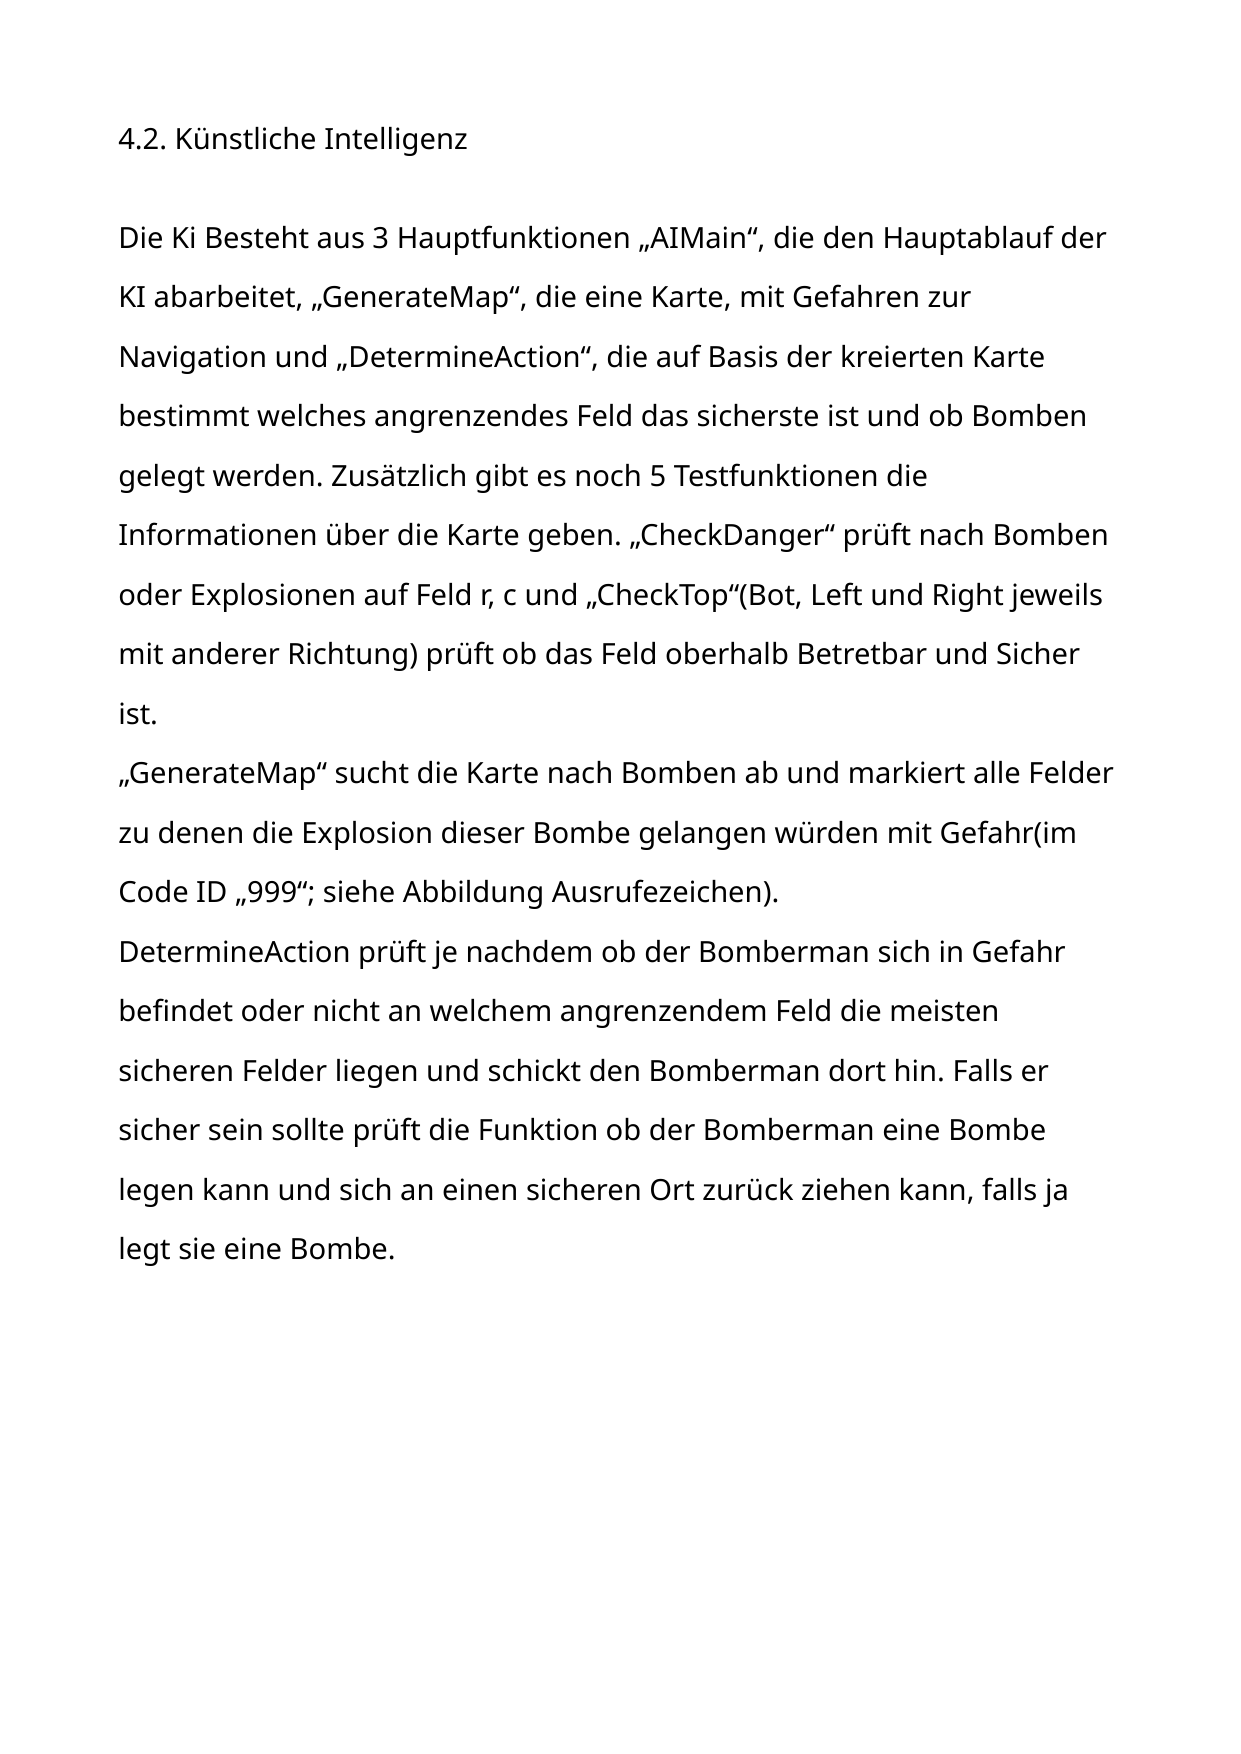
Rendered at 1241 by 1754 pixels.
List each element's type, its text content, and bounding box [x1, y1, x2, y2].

text Die Ki Besteht aus 3 Hauptfunktionen „AIMain“, die den Hauptablauf der KI abarbeitet, „GenerateMap“, die eine Karte, mit Gefahren zur Navigation und „DetermineAction“, die auf Basis der kreierten Karte bestimmt welches angrenzendes Feld das sicherste ist und ob Bomben gelegt werden. Zusätzlich gibt es noch 5 Testfunktionen die Informationen über die Karte geben. „CheckDanger“ prüft nach Bomben oder Explosionen auf Feld r, c und „CheckTop“(Bot, Left und Right jeweils mit anderer Richtung) prüft ob das Feld oberhalb Betretbar und Sicher ist. [118, 217, 1122, 733]
text 4.2. Künstliche Intelligenz [118, 118, 1122, 158]
text DetermineAction prüft je nachdem ob der Bomberman sich in Gefahr befindet oder nicht an welchem angrenzendem Feld die meisten sicheren Felder liegen und schickt den Bomberman dort hin. Falls er sicher sein sollte prüft die Funktion ob der Bomberman eine Bombe legen kann und sich an einen sicheren Ort zurück ziehen kann, falls ja legt sie eine Bombe. [118, 931, 1122, 1268]
text „GenerateMap“ sucht die Karte nach Bomben ab und markiert alle Felder zu denen die Explosion dieser Bombe gelangen würden mit Gefahr(im Code ID „999“; siehe Abbildung Ausrufezeichen). [118, 753, 1122, 911]
